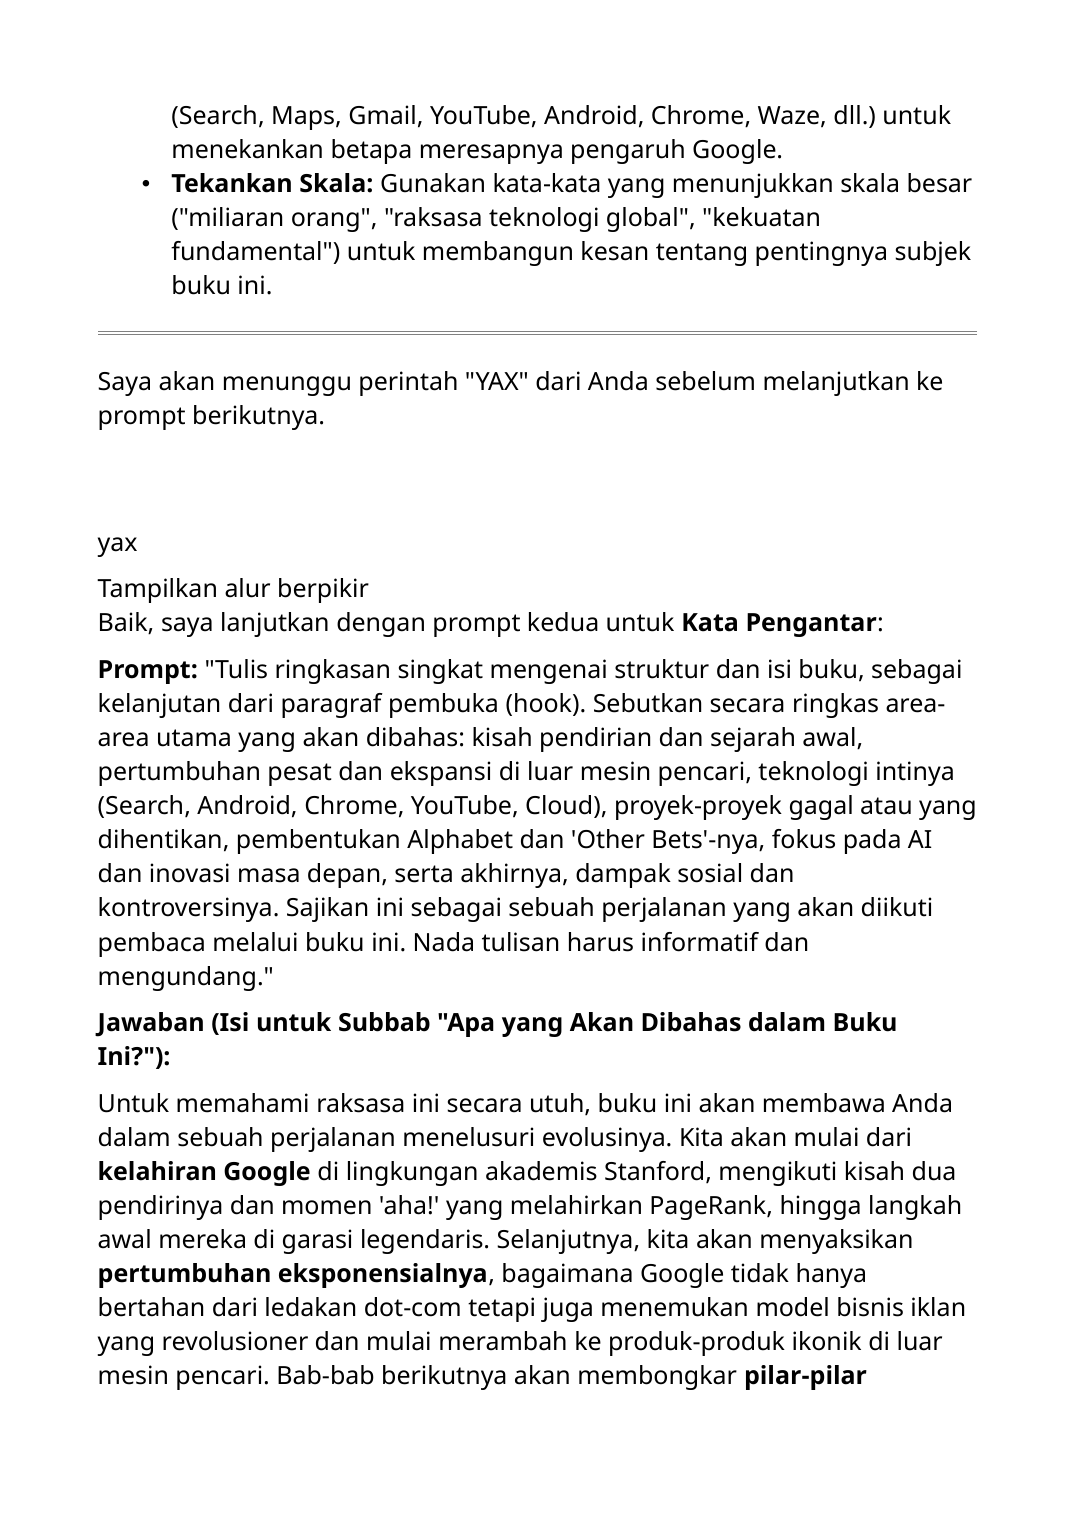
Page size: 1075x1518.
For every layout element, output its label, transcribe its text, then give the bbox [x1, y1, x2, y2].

text Tampilkan alur berpikir [97, 571, 977, 605]
text Prompt: "Tulis ringkasan singkat mengenai struktur dan isi buku, sebagai kelanjutan dari paragraf pembuka (hook). Sebutkan secara ringkas area-area utama yang akan dibahas: kisah pendirian dan sejarah awal, pertumbuhan pesat dan ekspansi di luar mesin pencari, teknologi intinya (Search, Android, Chrome, YouTube, Cloud), proyek-proyek gagal atau yang dihentikan, pembentukan Alphabet dan 'Other Bets'-nya, fokus pada AI dan inovasi masa depan, serta akhirnya, dampak sosial dan kontroversinya. Sajikan ini sebagai sebuah perjalanan yang akan diikuti pembaca melalui buku ini. Nada tulisan harus informatif dan mengundang." [97, 652, 977, 992]
list Tekankan Skala: Gunakan kata-kata yang menunjukkan skala besar ("miliaran orang", "raksasa teknologi global", "kekuatan fundamental") untuk membangun kesan tentang pentingnya subjek buku ini. [142, 166, 977, 302]
text yax [97, 524, 977, 558]
text Baik, saya lanjutkan dengan prompt kedua untuk Kata Pengantar: [97, 605, 977, 639]
text Saya akan menunggu perintah "YAX" dari Anda sebelum melanjutkan ke prompt berikutnya. [97, 363, 977, 431]
text Untuk memahami raksasa ini secara utuh, buku ini akan membawa Anda dalam sebuah perjalanan menelusuri evolusinya. Kita akan mulai dari kelahiran Google di lingkungan akademis Stanford, mengikuti kisah dua pendirinya dan momen 'aha!' yang melahirkan PageRank, hingga langkah awal mereka di garasi legendaris. Selanjutnya, kita akan menyaksikan pertumbuhan eksponensialnya, bagaimana Google tidak hanya bertahan dari ledakan dot-com tetapi juga menemukan model bisnis iklan yang revolusioner dan mulai merambah ke produk-produk ikonik di luar mesin pencari. Bab-bab berikutnya akan membongkar pilar-pilar [97, 1085, 977, 1392]
text Jawaban (Isi untuk Subbab "Apa yang Akan Dibahas dalam Buku Ini?"): [97, 1005, 977, 1073]
list (Search, Maps, Gmail, YouTube, Android, Chrome, Waze, dll.) untuk menekankan betapa meresapnya pengaruh Google. [142, 97, 977, 166]
